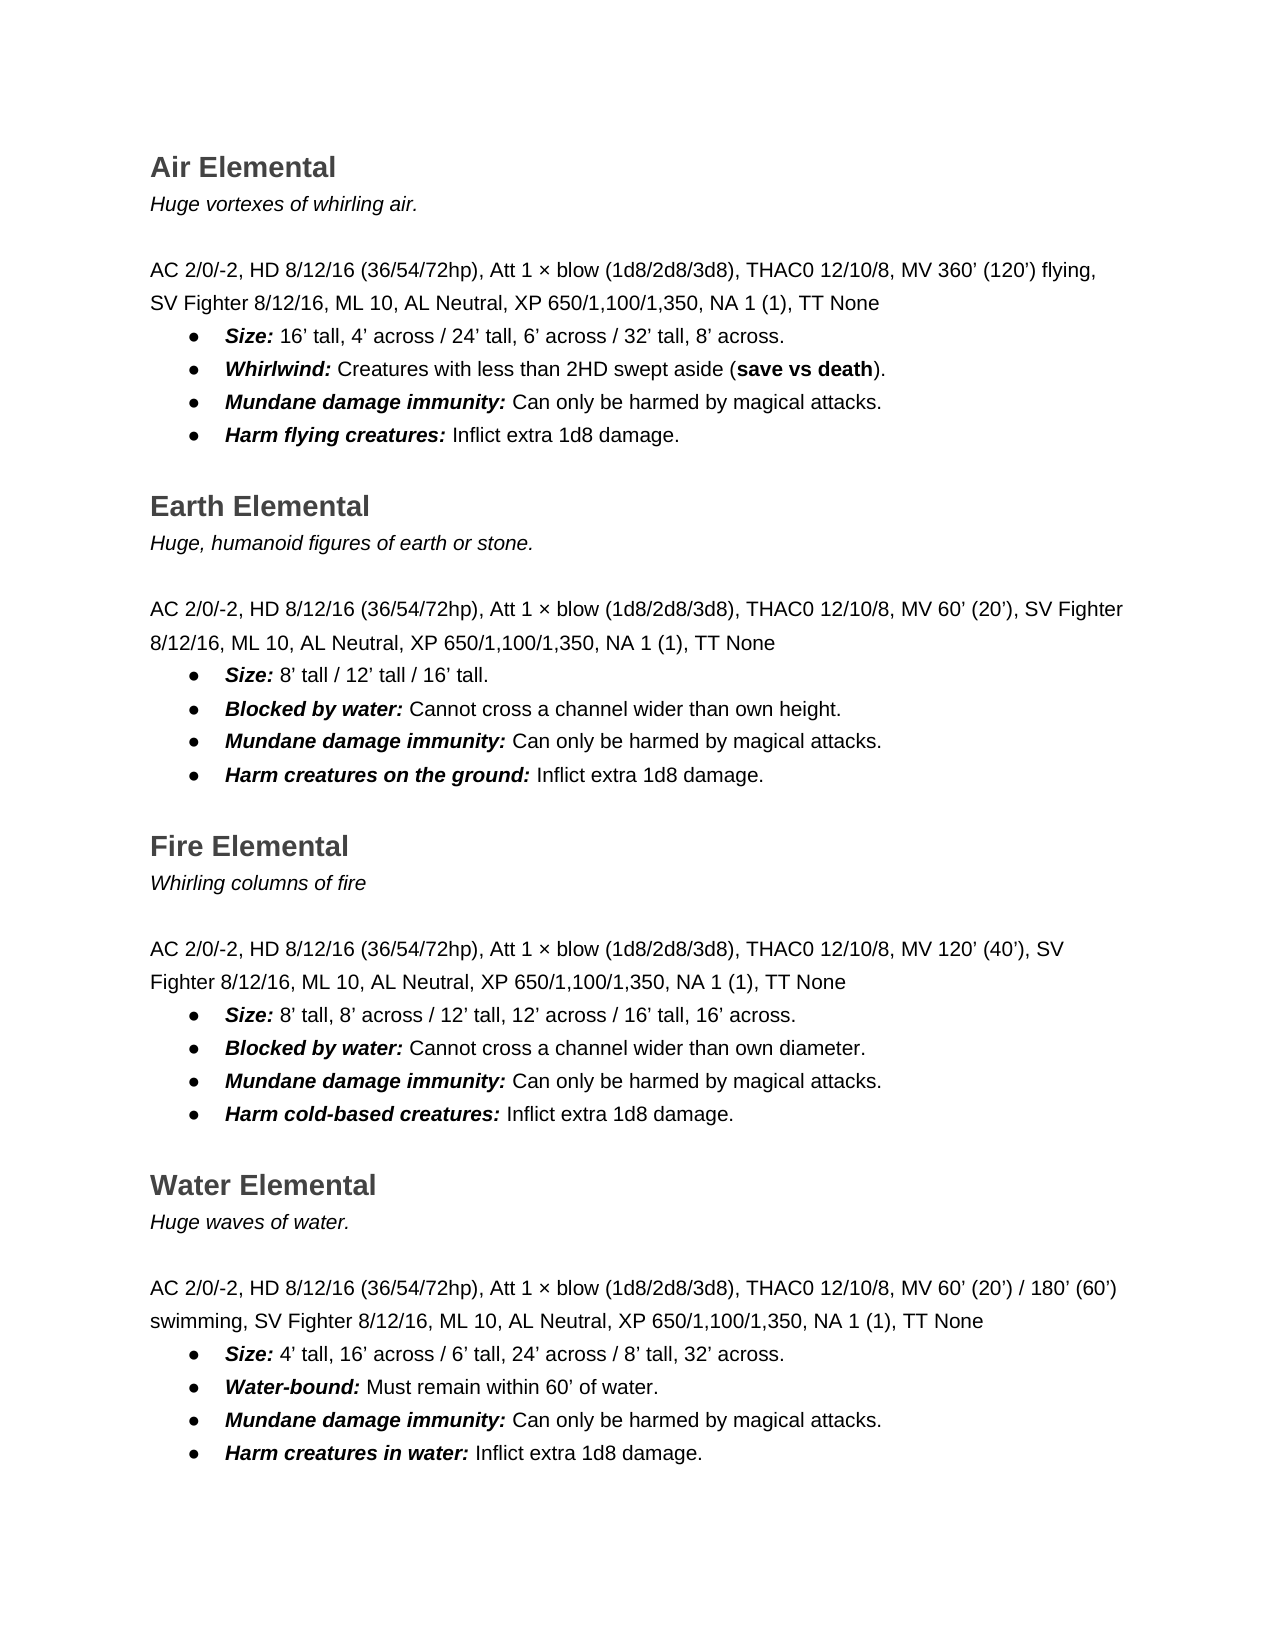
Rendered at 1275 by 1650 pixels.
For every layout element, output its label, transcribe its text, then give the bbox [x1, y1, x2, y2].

list Mundane damage immunity: Can only be harmed by magical attacks. [187, 390, 1125, 414]
text AC 2/0/-2, HD 8/12/16 (36/54/72hp), Att 1 × blow (1d8/2d8/3d8), THAC0 12/10/8, MV 120’ (40’), SV Fighter 8/12/16, ML 10, AL Neutral, XP 650/1,100/1,350, NA 1 (1), TT None [150, 937, 1125, 994]
text Huge, humanoid figures of earth or stone. [150, 531, 1125, 555]
list Water-bound: Must remain within 60’ of water. [187, 1375, 1125, 1399]
text AC 2/0/-2, HD 8/12/16 (36/54/72hp), Att 1 × blow (1d8/2d8/3d8), THAC0 12/10/8, MV 60’ (20’) / 180’ (60’) swimming, SV Fighter 8/12/16, ML 10, AL Neutral, XP 650/1,100/1,350, NA 1 (1), TT None [150, 1276, 1125, 1333]
subtitle Water Elemental [150, 1168, 1125, 1202]
subtitle Earth Elemental [150, 489, 1125, 523]
list Harm creatures in water: Inflict extra 1d8 damage. [187, 1441, 1125, 1465]
list Mundane damage immunity: Can only be harmed by magical attacks. [187, 1408, 1125, 1432]
list Mundane damage immunity: Can only be harmed by magical attacks. [187, 1069, 1125, 1093]
list Blocked by water: Cannot cross a channel wider than own diameter. [187, 1036, 1125, 1060]
list Harm creatures on the ground: Inflict extra 1d8 damage. [187, 762, 1125, 786]
list Size: 8’ tall / 12’ tall / 16’ tall. [187, 663, 1125, 687]
list Whirlwind: Creatures with less than 2HD swept aside (save vs death). [187, 357, 1125, 381]
list Size: 4’ tall, 16’ across / 6’ tall, 24’ across / 8’ tall, 32’ across. [187, 1342, 1125, 1366]
list Harm flying creatures: Inflict extra 1d8 damage. [187, 423, 1125, 447]
text Whirling columns of fire [150, 871, 1125, 894]
text AC 2/0/-2, HD 8/12/16 (36/54/72hp), Att 1 × blow (1d8/2d8/3d8), THAC0 12/10/8, MV 60’ (20’), SV Fighter 8/12/16, ML 10, AL Neutral, XP 650/1,100/1,350, NA 1 (1), TT None [150, 597, 1125, 654]
list Size: 8’ tall, 8’ across / 12’ tall, 12’ across / 16’ tall, 16’ across. [187, 1003, 1125, 1027]
subtitle Fire Elemental [150, 829, 1125, 862]
list Size: 16’ tall, 4’ across / 24’ tall, 6’ across / 32’ tall, 8’ across. [187, 324, 1125, 348]
text Huge waves of water. [150, 1210, 1125, 1234]
text AC 2/0/-2, HD 8/12/16 (36/54/72hp), Att 1 × blow (1d8/2d8/3d8), THAC0 12/10/8, MV 360’ (120’) flying, SV Fighter 8/12/16, ML 10, AL Neutral, XP 650/1,100/1,350, NA 1 (1), TT None [150, 258, 1125, 315]
list Blocked by water: Cannot cross a channel wider than own height. [187, 696, 1125, 720]
subtitle Air Elemental [150, 150, 1125, 183]
text Huge vortexes of whirling air. [150, 192, 1125, 216]
list Mundane damage immunity: Can only be harmed by magical attacks. [187, 729, 1125, 753]
list Harm cold-based creatures: Inflict extra 1d8 damage. [187, 1102, 1125, 1126]
